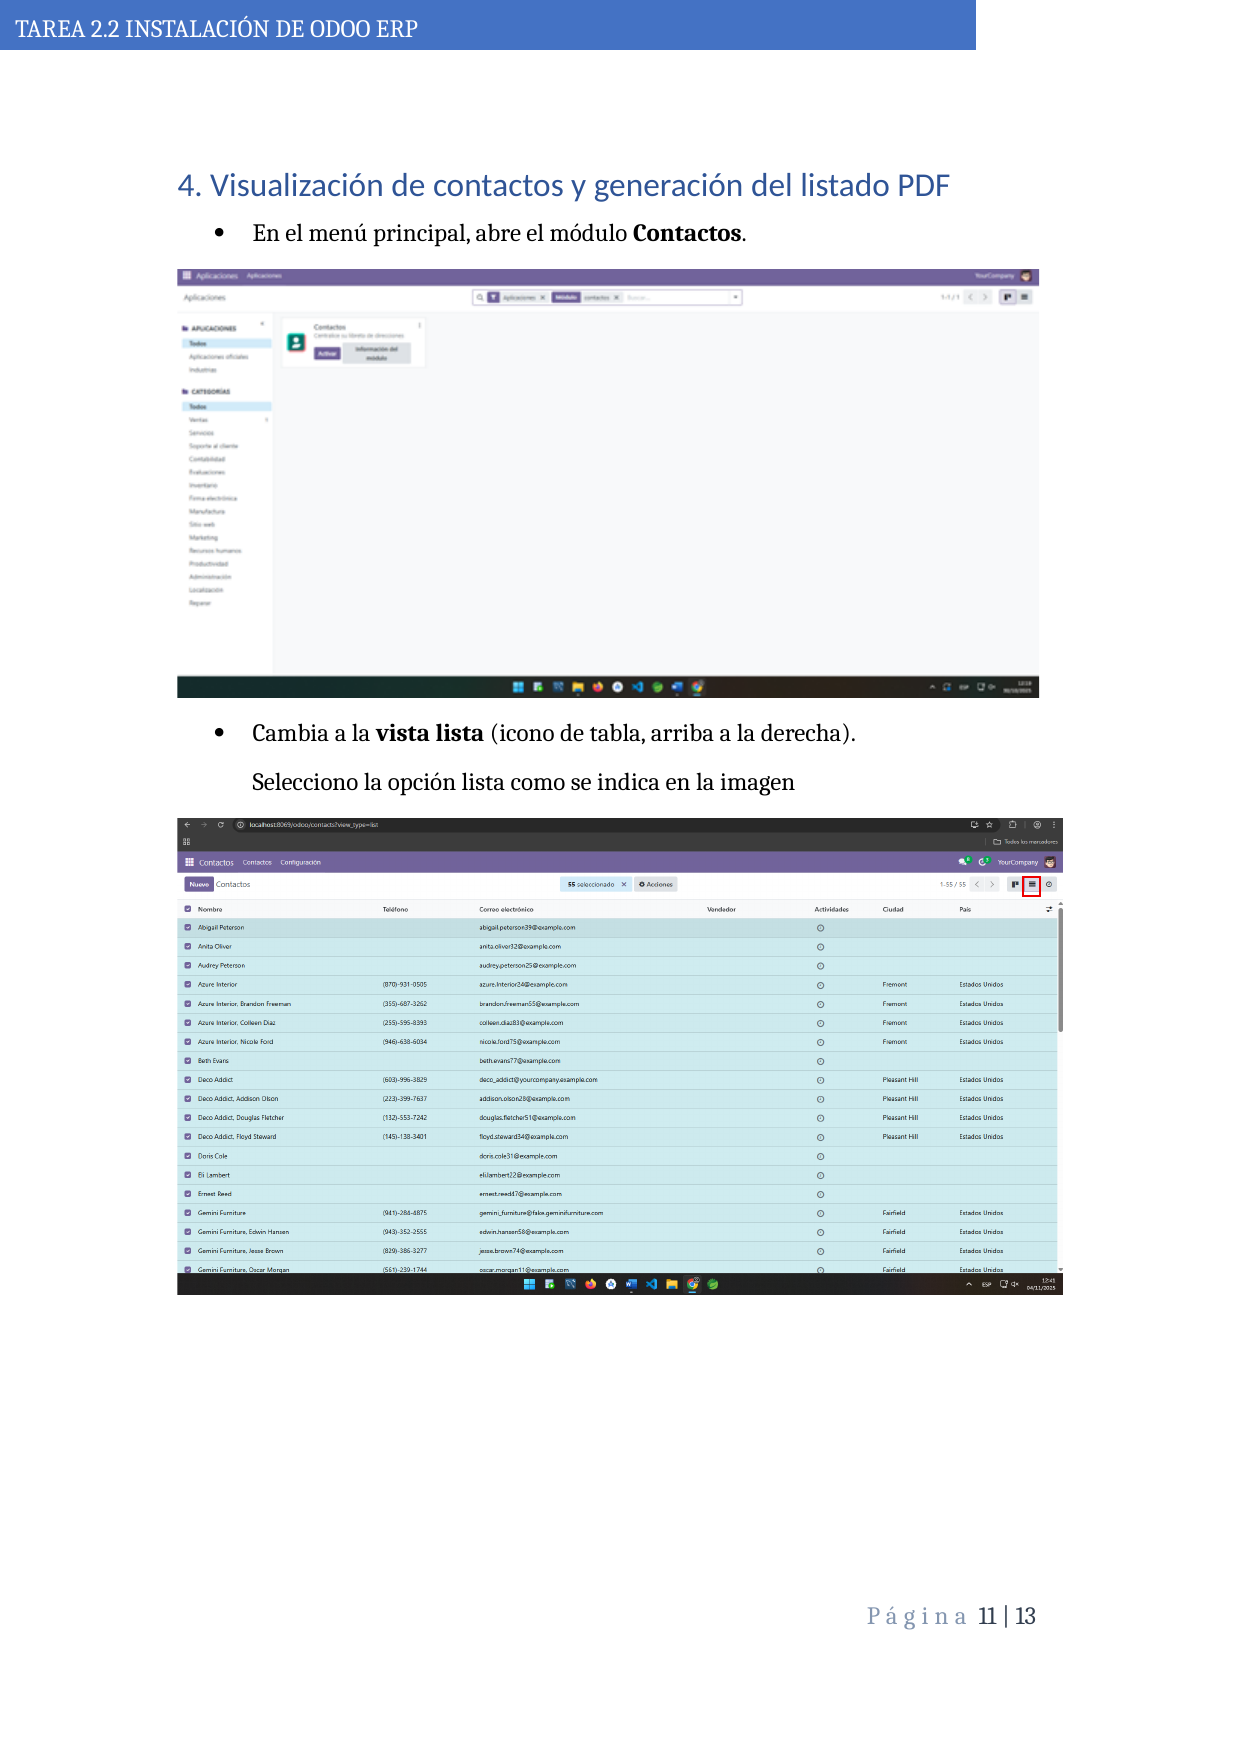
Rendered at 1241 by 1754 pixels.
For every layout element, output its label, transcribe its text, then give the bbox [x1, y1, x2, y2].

list En el menú principal, abre el módulo Contactos. [215, 219, 1063, 248]
list Selecciono la opción lista como se indica en la imagen [252, 768, 1063, 797]
list Cambia a la vista lista (icono de tabla, arriba a la derecha). [215, 719, 1063, 747]
subtitle 4. Visualización de contactos y generación del listado PDF [177, 164, 1063, 205]
